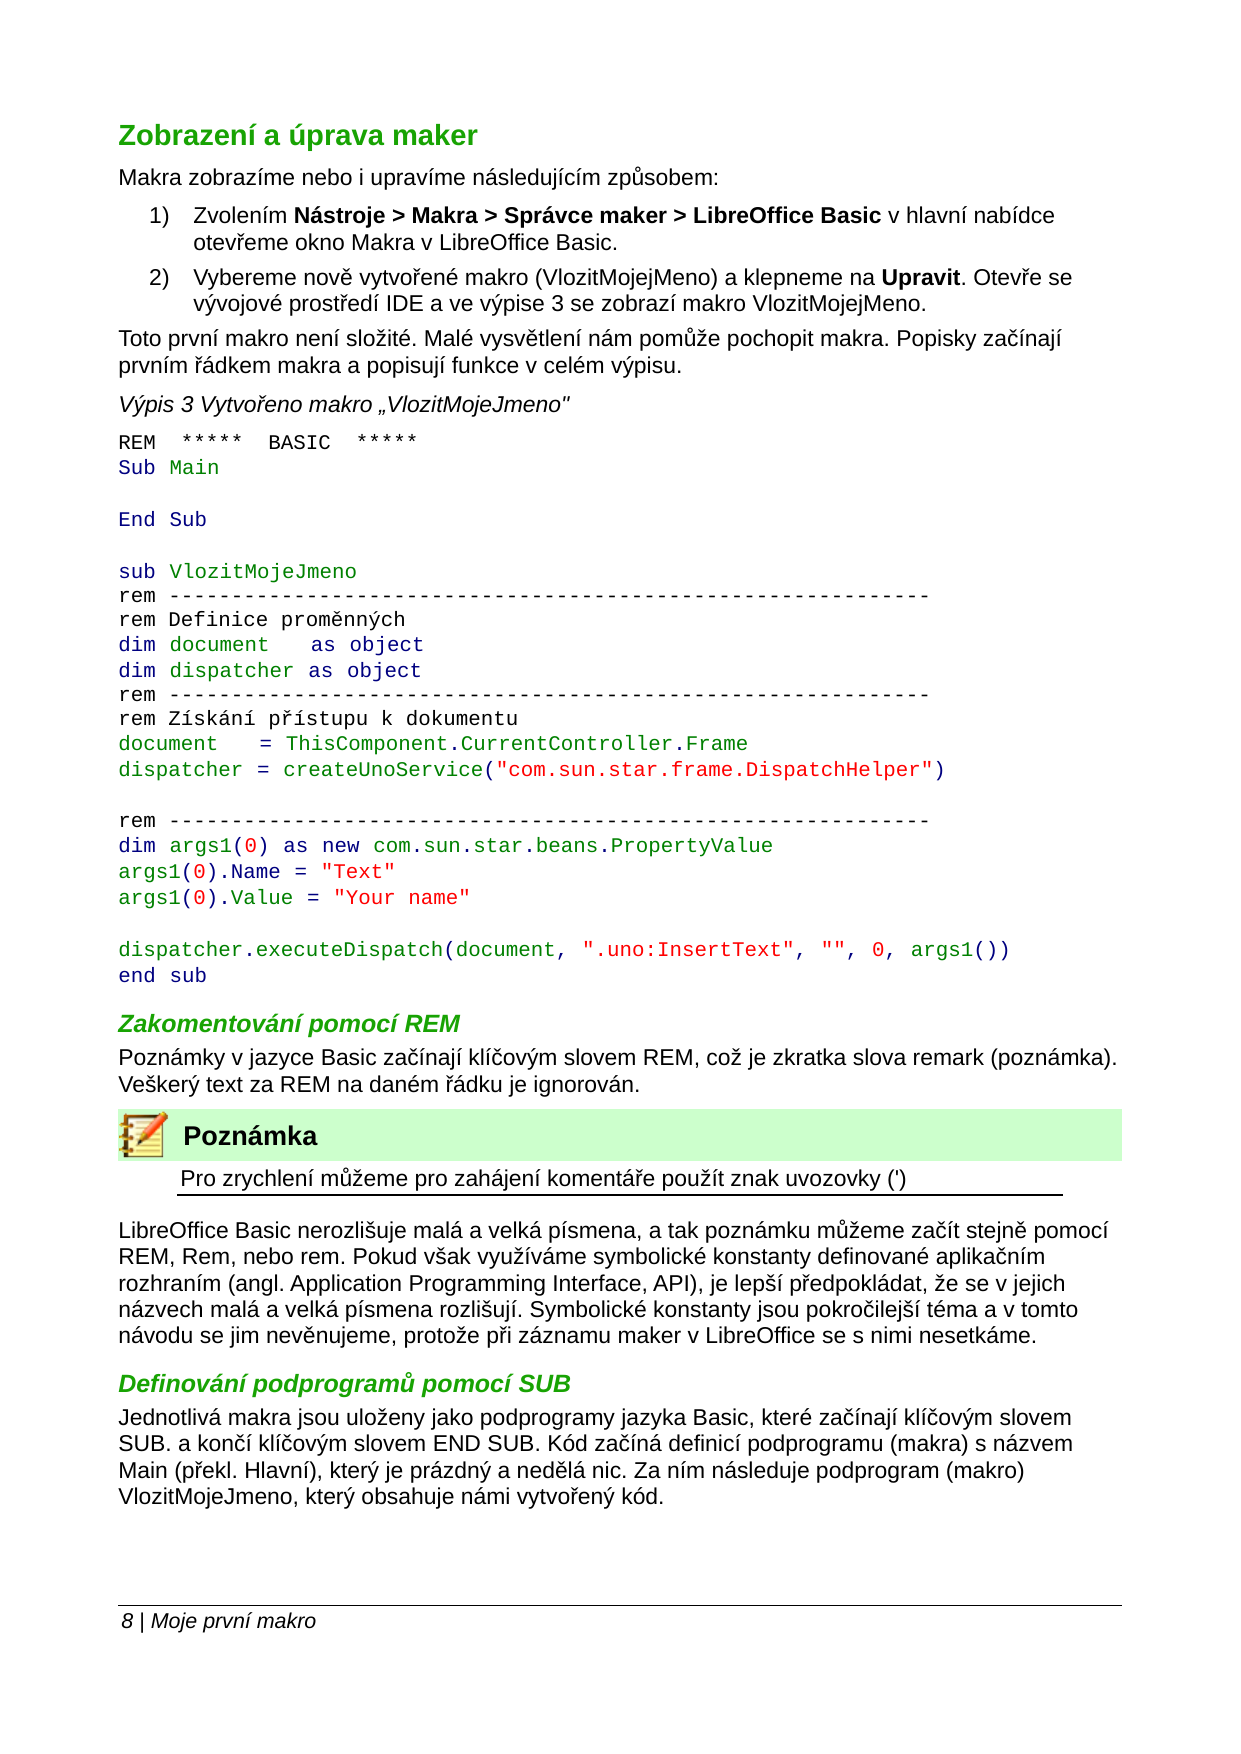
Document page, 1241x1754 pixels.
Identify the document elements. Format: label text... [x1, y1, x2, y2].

text REM ***** BASIC ***** [118, 432, 1122, 456]
text dim dispatcher as object [118, 658, 1122, 684]
subtitle Definování podprogramů pomocí SUB [118, 1369, 1122, 1398]
text rem Získání přístupu k dokumentu [118, 708, 1122, 732]
text rem ------------------------------------------------------------- [118, 684, 1122, 708]
text end sub [118, 963, 1122, 989]
text dispatcher.executeDispatch(document, ".uno:InsertText", "", 0, args1()) [118, 937, 1122, 963]
list Vybereme nově vytvořené makro (VlozitMojejMeno) a klepneme na Upravit. Otevře se vývojové prostředí IDE a ve výpise 3 se zobrazí makro VlozitMojejMeno. [169, 264, 1122, 317]
text Výpis 3 Vytvořeno makro „VlozitMojeJmeno" [118, 391, 1122, 417]
text args1(0).Value = "Your name" [118, 885, 1122, 911]
text sub VlozitMojeJmeno [118, 559, 1122, 585]
text Toto první makro není složité. Malé vysvětlení nám pomůže pochopit makra. Popisky začínají prvním řádkem makra a popisují funkce v celém výpisu. [118, 325, 1122, 378]
picture [119, 1110, 170, 1161]
list Makra zobrazíme nebo i upravíme následujícím způsobem: [118, 163, 1122, 190]
text rem ------------------------------------------------------------- [118, 809, 1122, 833]
list Zvolením Nástroje > Makra > Správce maker > LibreOffice Basic v hlavní nabídce otevřeme okno Makra v LibreOffice Basic. [169, 202, 1122, 255]
text document = ThisComponent.CurrentController.Frame [118, 732, 1122, 758]
text rem Definice proměnných [118, 609, 1122, 633]
text Pro zrychlení můžeme pro zahájení komentáře použít znak uvozovky (') [177, 1161, 1063, 1194]
text rem ------------------------------------------------------------- [118, 585, 1122, 609]
text args1(0).Name = "Text" [118, 859, 1122, 885]
text Sub Main [118, 456, 1122, 482]
text End Sub [118, 507, 1122, 533]
text dispatcher = createUnoService("com.sun.star.frame.DispatchHelper") [118, 758, 1122, 784]
subtitle Zobrazení a úprava maker [118, 118, 1122, 152]
text Poznámky v jazyce Basic začínají klíčovým slovem REM, což je zkratka slova remark (poznámka). Veškerý text za REM na daném řádku je ignorován. [118, 1044, 1122, 1097]
subtitle Zakomentování pomocí REM [118, 1009, 1122, 1038]
text LibreOffice Basic nerozlišuje malá a velká písmena, a tak poznámku můžeme začít stejně pomocí REM, Rem, nebo rem. Pokud však využíváme symbolické konstanty definované aplikačním rozhraním (angl. Application Programming Interface, API), je lepší předpokládat, že se v jejich názvech malá a velká písmena rozlišují. Symbolické konstanty jsou pokročilejší téma a v tomto návodu se jim nevěnujeme, protože při záznamu maker v LibreOffice se s nimi nesetkáme. [118, 1217, 1122, 1349]
subtitle Poznámka [118, 1109, 1122, 1161]
text Jednotlivá makra jsou uloženy jako podprogramy jazyka Basic, které začínají klíčovým slovem SUB. a končí klíčovým slovem END SUB. Kód začíná definicí podprogramu (makra) s názvem Main (překl. Hlavní), který je prázdný a nedělá nic. Za ním následuje podprogram (makro) VlozitMojeJmeno, který obsahuje námi vytvořený kód. [118, 1404, 1122, 1509]
text dim args1(0) as new com.sun.star.beans.PropertyValue [118, 833, 1122, 859]
text dim document as object [118, 633, 1122, 658]
